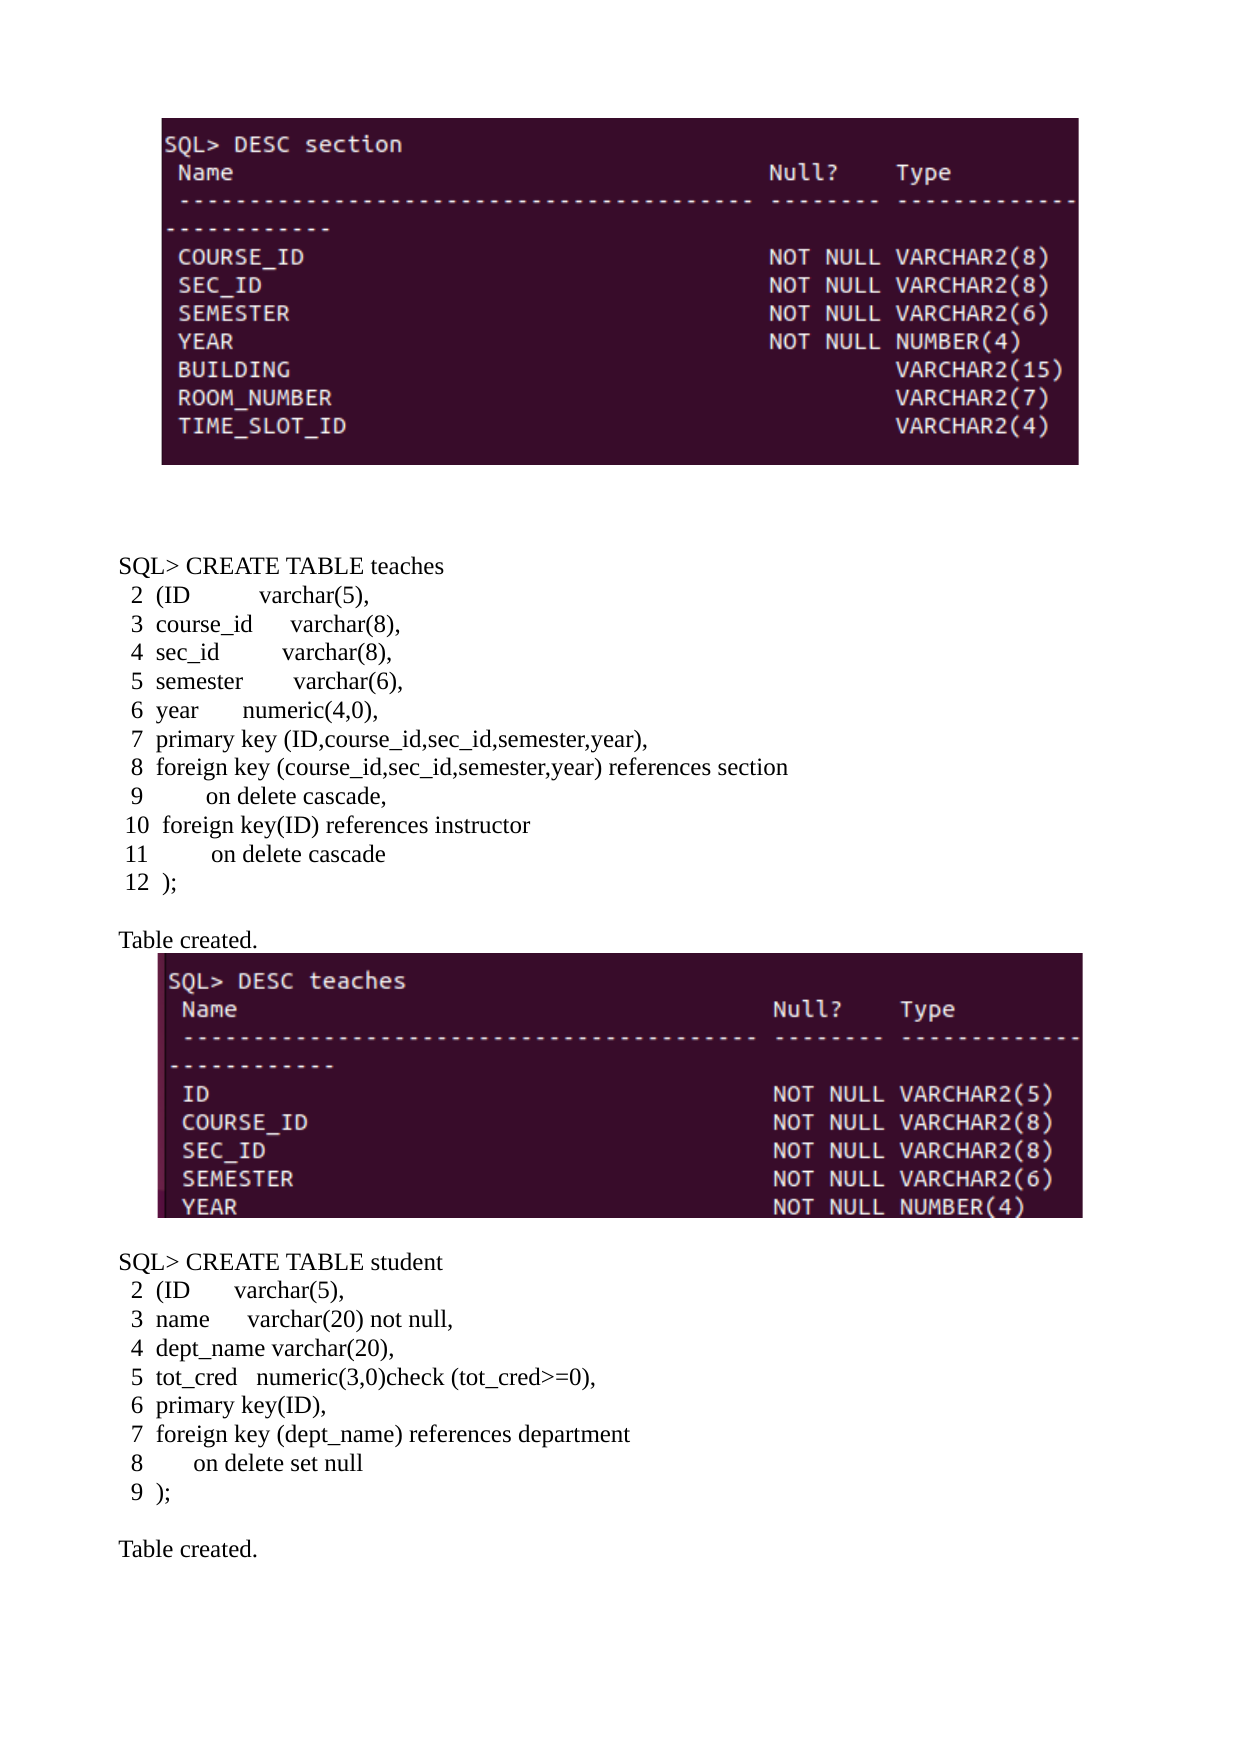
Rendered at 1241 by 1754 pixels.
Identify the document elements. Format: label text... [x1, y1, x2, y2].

text SQL> CREATE TABLE student [118, 1247, 1122, 1275]
text 9 on delete cascade, [118, 781, 1122, 810]
text 6 year numeric(4,0), [118, 695, 1122, 724]
text 2 (ID varchar(5), [118, 1275, 1122, 1304]
text 8 on delete set null [118, 1448, 1122, 1477]
text 4 dept_name varchar(20), [118, 1333, 1122, 1362]
text 4 sec_id varchar(8), [118, 637, 1122, 666]
picture [161, 118, 1079, 465]
text 7 foreign key (dept_name) references department [118, 1419, 1122, 1448]
text 2 (ID varchar(5), [118, 580, 1122, 609]
text 10 foreign key(ID) references instructor [118, 810, 1122, 839]
text Table created. [118, 1534, 1122, 1563]
text 9 ); [118, 1477, 1122, 1505]
text 3 name varchar(20) not null, [118, 1304, 1122, 1333]
text 5 semester varchar(6), [118, 666, 1122, 695]
text SQL> CREATE TABLE teaches [118, 551, 1122, 580]
text 3 course_id varchar(8), [118, 609, 1122, 637]
text 8 foreign key (course_id,sec_id,semester,year) references section [118, 752, 1122, 781]
text 6 primary key(ID), [118, 1390, 1122, 1419]
text 11 on delete cascade [118, 839, 1122, 867]
text 5 tot_cred numeric(3,0)check (tot_cred>=0), [118, 1362, 1122, 1390]
text 7 primary key (ID,course_id,sec_id,semester,year), [118, 724, 1122, 752]
picture [157, 953, 1083, 1218]
text Table created. [118, 925, 1122, 954]
text 12 ); [118, 867, 1122, 896]
